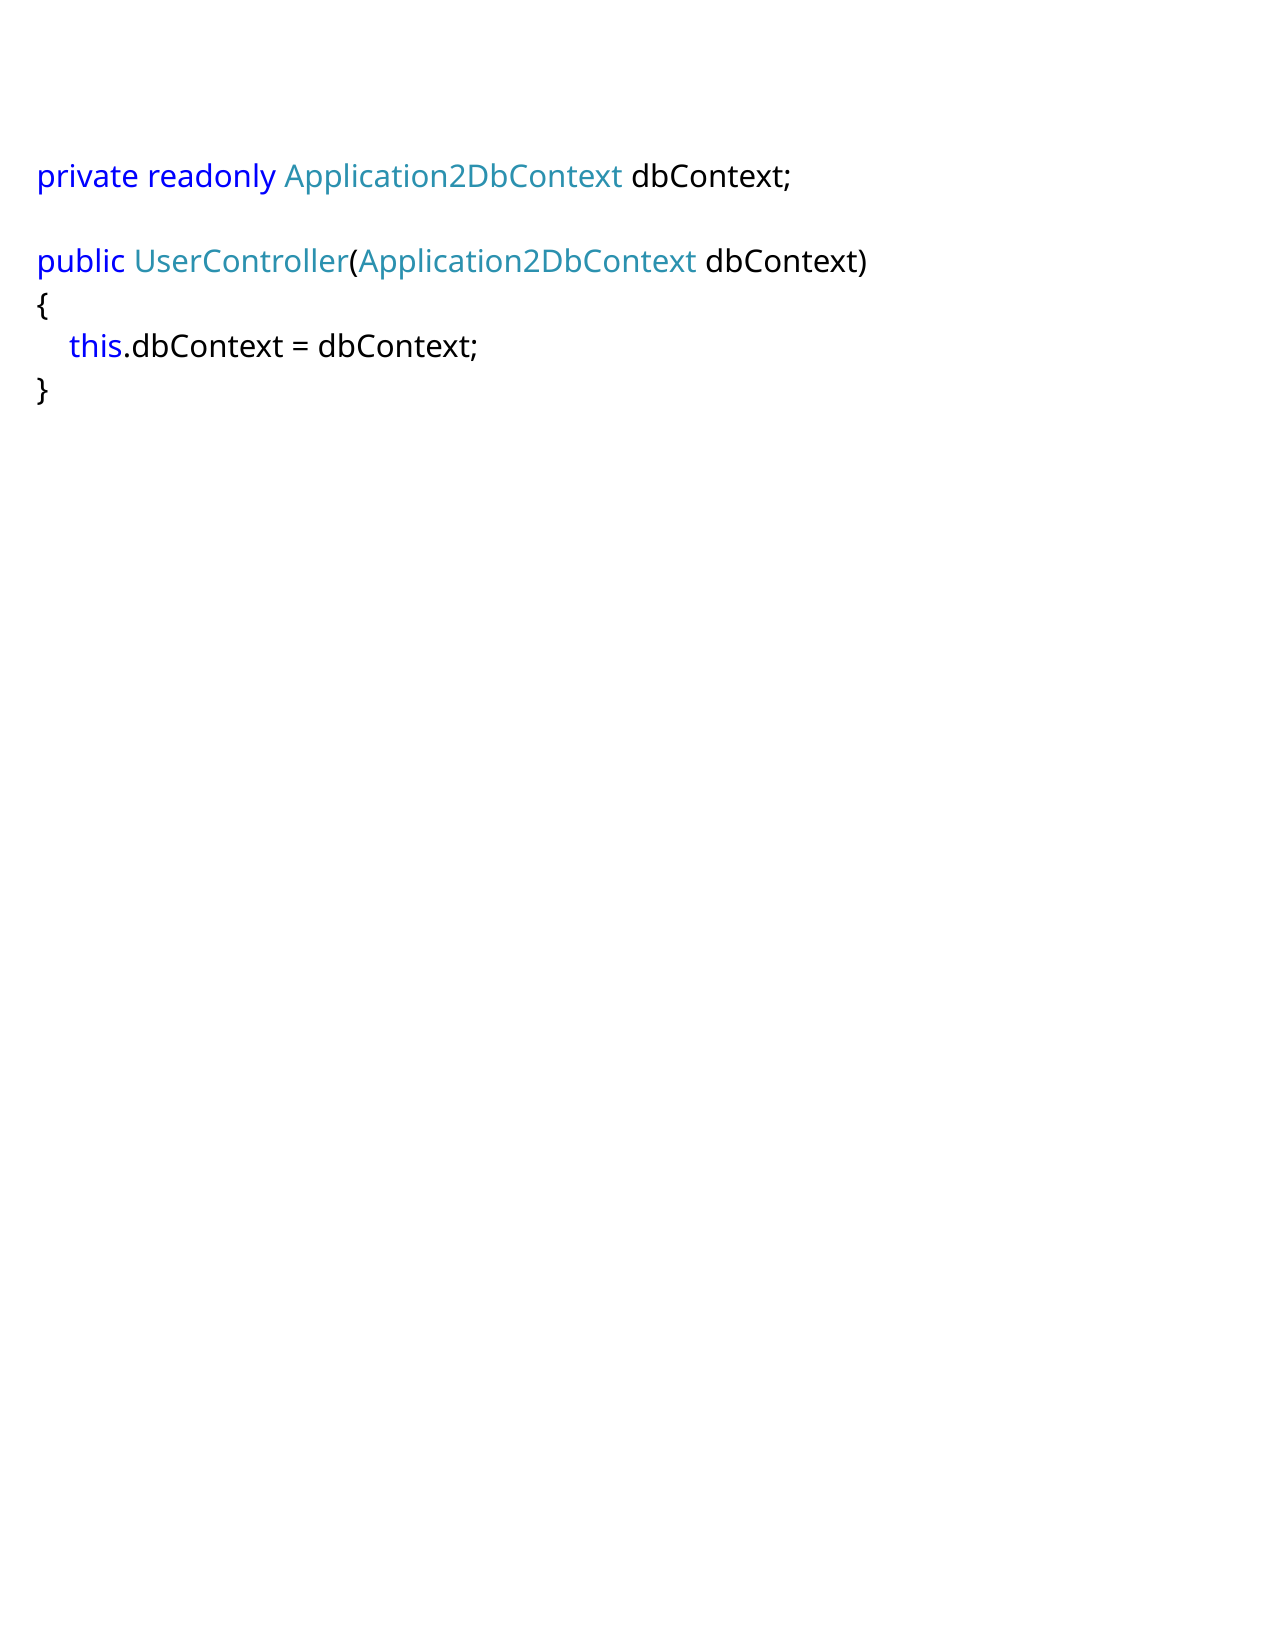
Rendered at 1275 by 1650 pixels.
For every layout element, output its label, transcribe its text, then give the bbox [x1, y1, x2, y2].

text { [36, 282, 1227, 324]
text public UserController(Application2DbContext dbContext) [36, 239, 1227, 282]
text private readonly Application2DbContext dbContext; [36, 154, 1227, 197]
text this.dbContext = dbContext; [36, 324, 1227, 367]
text } [36, 367, 1227, 410]
